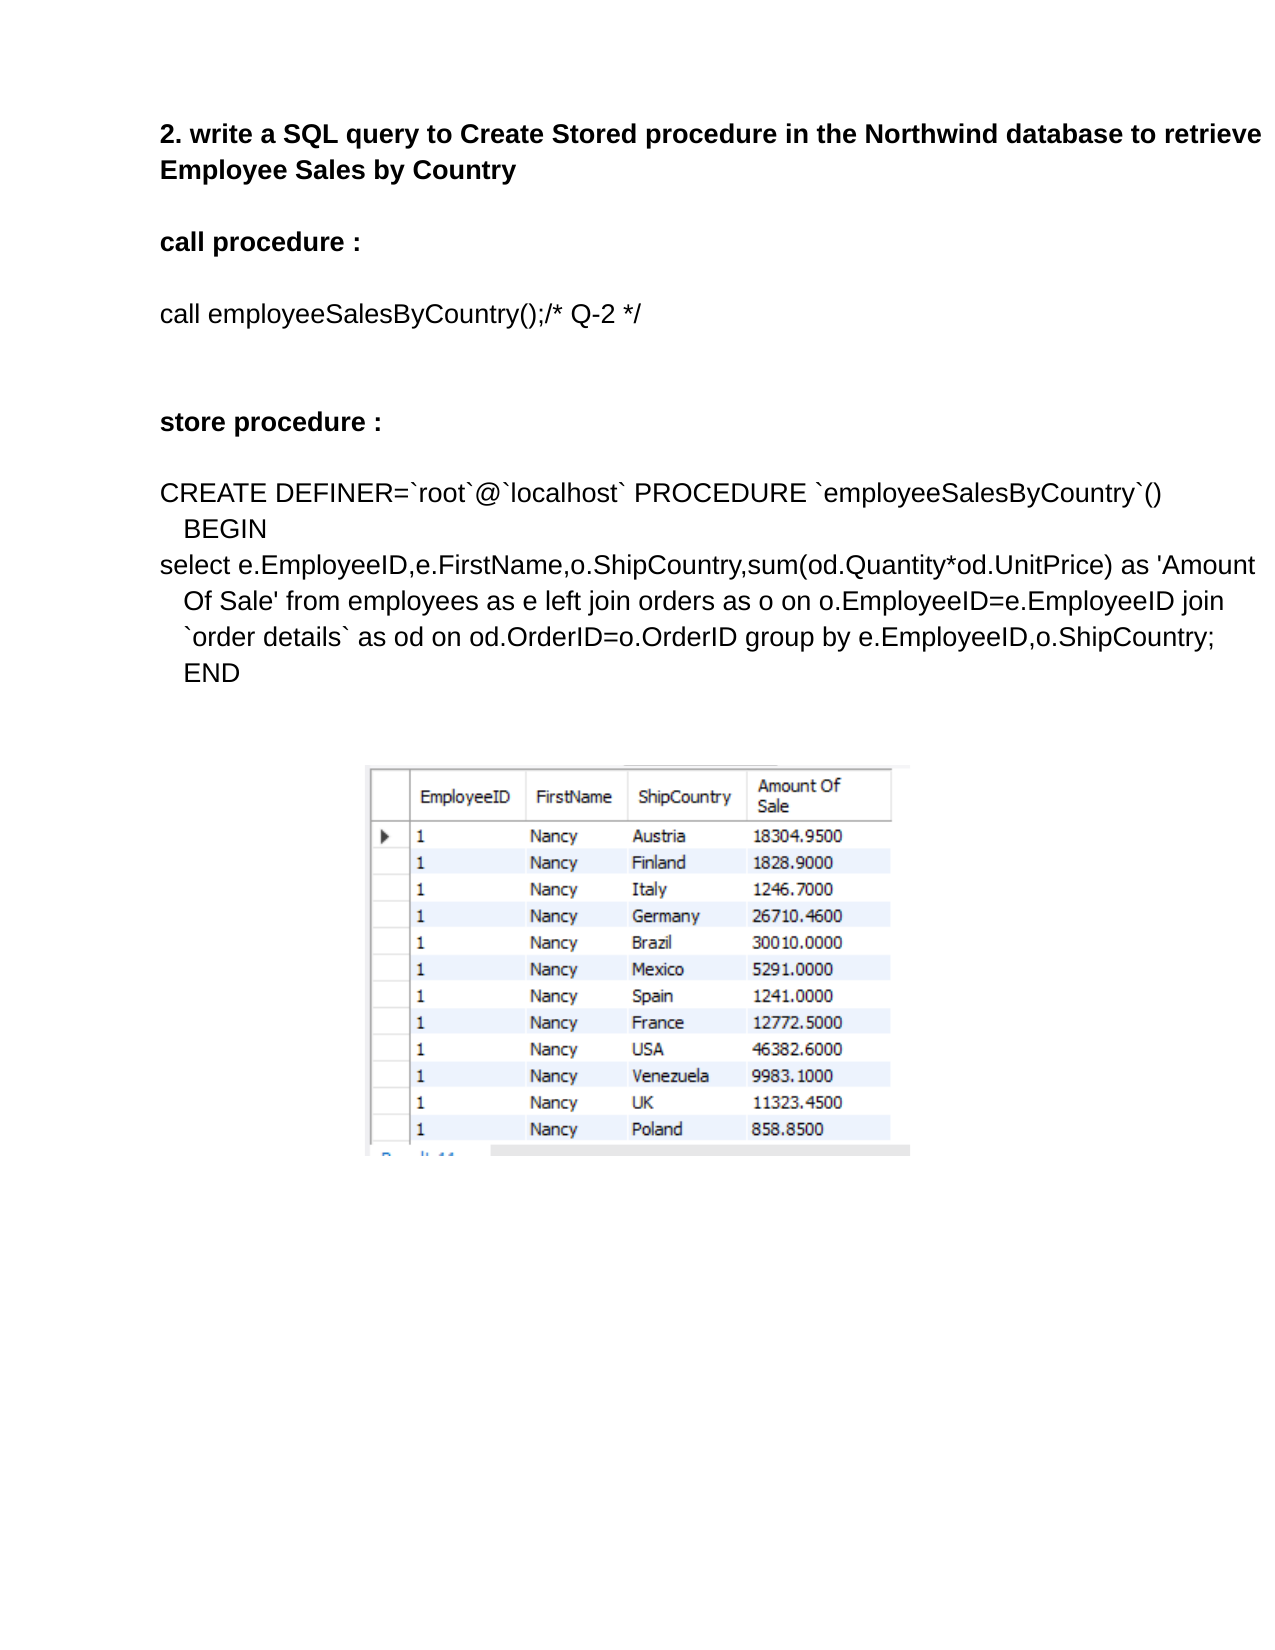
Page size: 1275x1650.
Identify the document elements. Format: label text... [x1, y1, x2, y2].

picture [364, 765, 911, 1156]
text call employeeSalesByCountry();/* Q-2 */ [159, 298, 1275, 329]
text CREATE DEFINER=`root`@`localhost` PROCEDURE `employeeSalesByCountry`() BEGIN [159, 477, 1275, 545]
text Employee Sales by Country [159, 154, 1275, 185]
text call procedure : [159, 226, 1275, 257]
text store procedure : [159, 406, 1275, 437]
text 2. write a SQL query to Create Stored procedure in the Northwind database to retrieve [159, 118, 1275, 149]
text select e.EmployeeID,e.FirstName,o.ShipCountry,sum(od.Quantity*od.UnitPrice) as 'Amount Of Sale' from employees as e left join orders as o on o.EmployeeID=e.EmployeeID join `order details` as od on od.OrderID=o.OrderID group by e.EmployeeID,o.ShipCountry; END [159, 549, 1275, 688]
